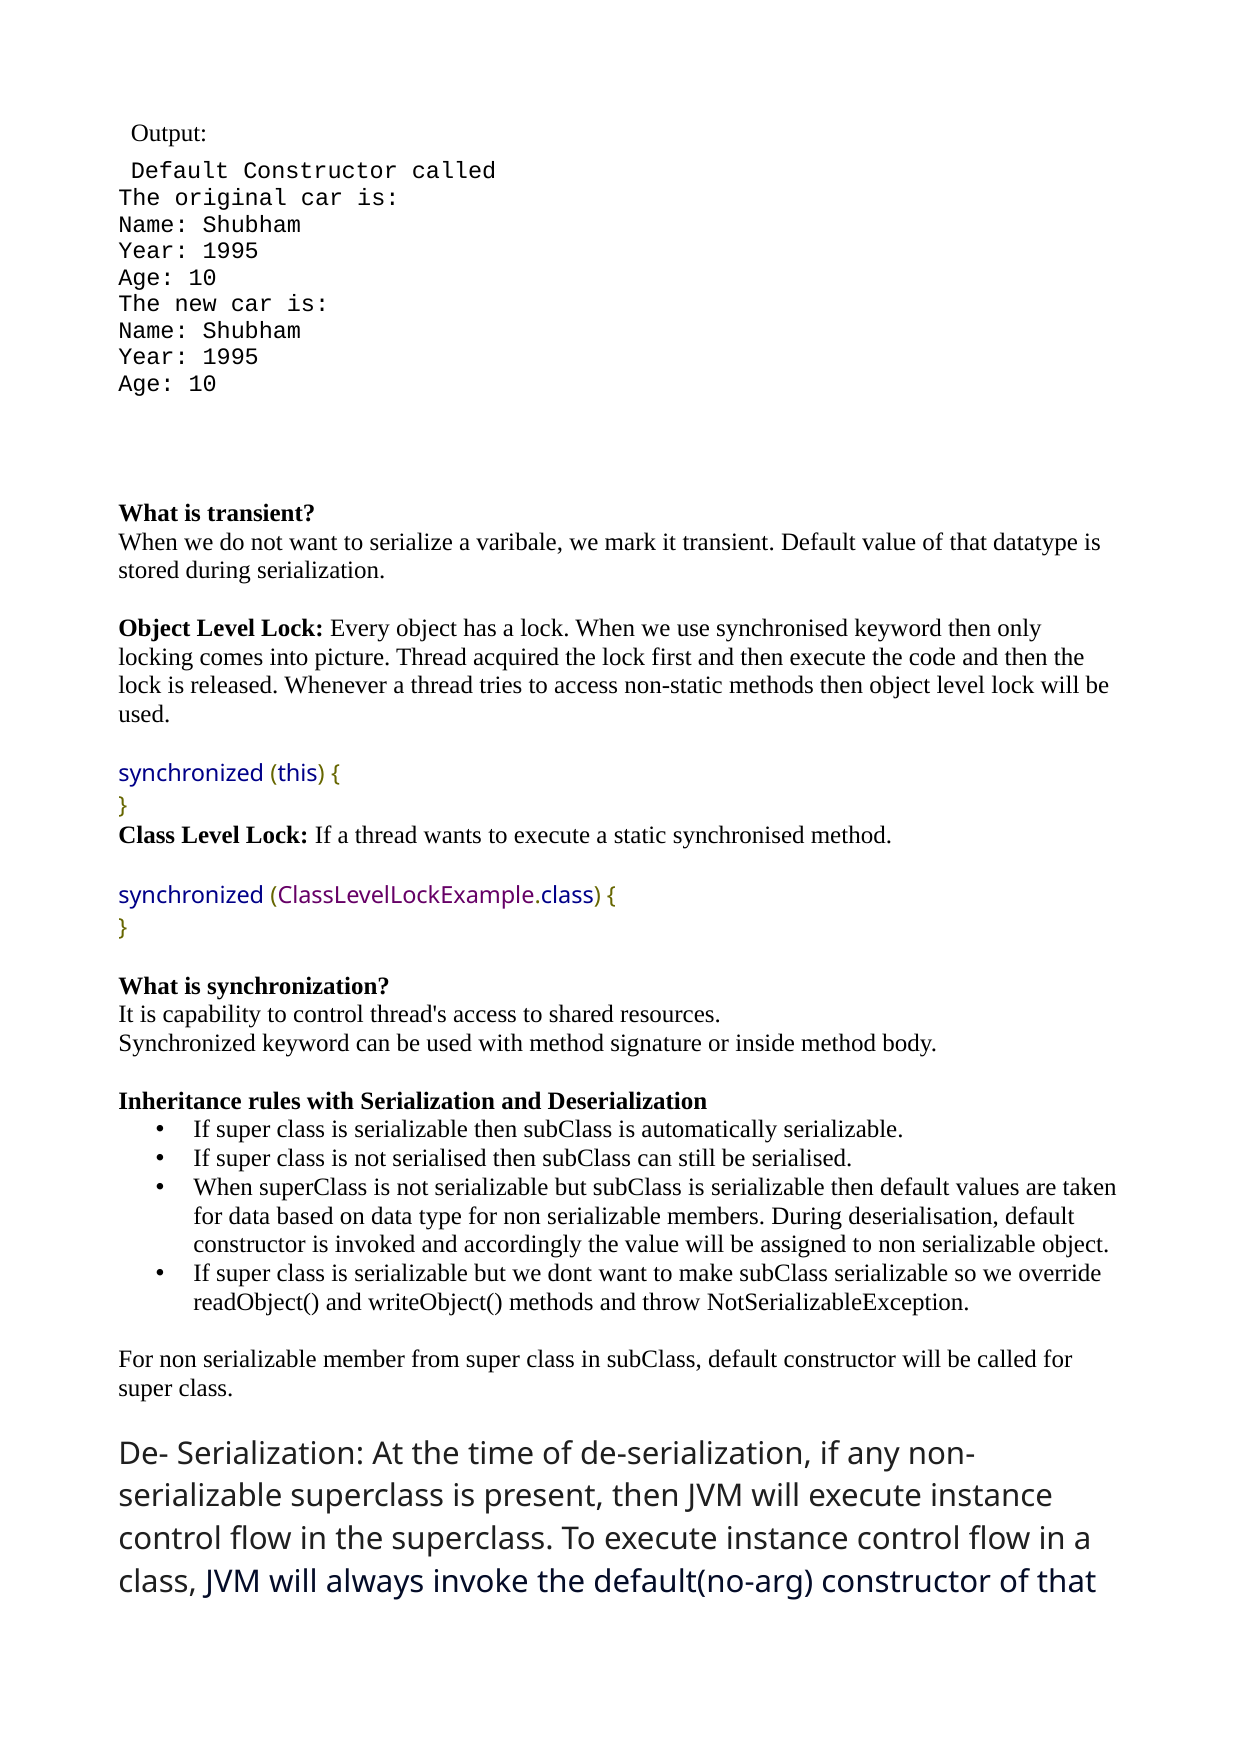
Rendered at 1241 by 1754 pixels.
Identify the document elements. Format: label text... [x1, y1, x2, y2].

text } [118, 789, 1122, 821]
text The new car is: [118, 292, 1122, 319]
text synchronized (ClassLevelLockExample.class) { [118, 878, 1122, 910]
text What is synchronization? [118, 971, 1122, 999]
text What is transient? [118, 498, 1122, 527]
text Age: 10 [118, 372, 1122, 398]
list If super class is serializable then subClass is automatically serializable. [156, 1114, 1122, 1143]
text It is capability to control thread's access to shared resources. [118, 999, 1122, 1028]
text Inheritance rules with Serialization and Deserialization [118, 1086, 1122, 1114]
list If super class is not serialised then subClass can still be serialised. [156, 1143, 1122, 1172]
text Default Constructor called [131, 159, 1122, 186]
list If super class is serializable but we dont want to make subClass serializable so we override readObject() and writeObject() methods and throw NotSerializableException. [156, 1258, 1122, 1316]
text De- Serialization: At the time of de-serialization, if any non-serializable superclass is present, then JVM will execute instance control flow in the superclass. To execute instance control flow in a class, JVM will always invoke the default(no-arg) constructor of that [118, 1431, 1122, 1601]
text synchronized (this) { [118, 757, 1122, 789]
text Year: 1995 [118, 345, 1122, 372]
text When we do not want to serialize a varibale, we mark it transient. Default value of that datatype is stored during serialization. [118, 527, 1122, 584]
text Age: 10 [118, 266, 1122, 292]
list When superClass is not serializable but subClass is serializable then default values are taken for data based on data type for non serializable members. During deserialisation, default constructor is invoked and accordingly the value will be assigned to non serializable object. [156, 1172, 1122, 1258]
text Class Level Lock: If a thread wants to execute a static synchronised method. [118, 821, 1122, 849]
text For non serializable member from super class in subClass, default constructor will be called for super class. [118, 1344, 1122, 1402]
text Name: Shubham [118, 319, 1122, 345]
text } [118, 910, 1122, 942]
text Synchronized keyword can be used with method signature or inside method body. [118, 1028, 1122, 1057]
text The original car is: [118, 186, 1122, 212]
text Year: 1995 [118, 239, 1122, 266]
text Object Level Lock: Every object has a lock. When we use synchronised keyword then only locking comes into picture. Thread acquired the lock first and then execute the code and then the lock is released. Whenever a thread tries to access non-static methods then object level lock will be used. [118, 613, 1122, 728]
text Name: Shubham [118, 212, 1122, 239]
text Output: [131, 118, 1122, 147]
